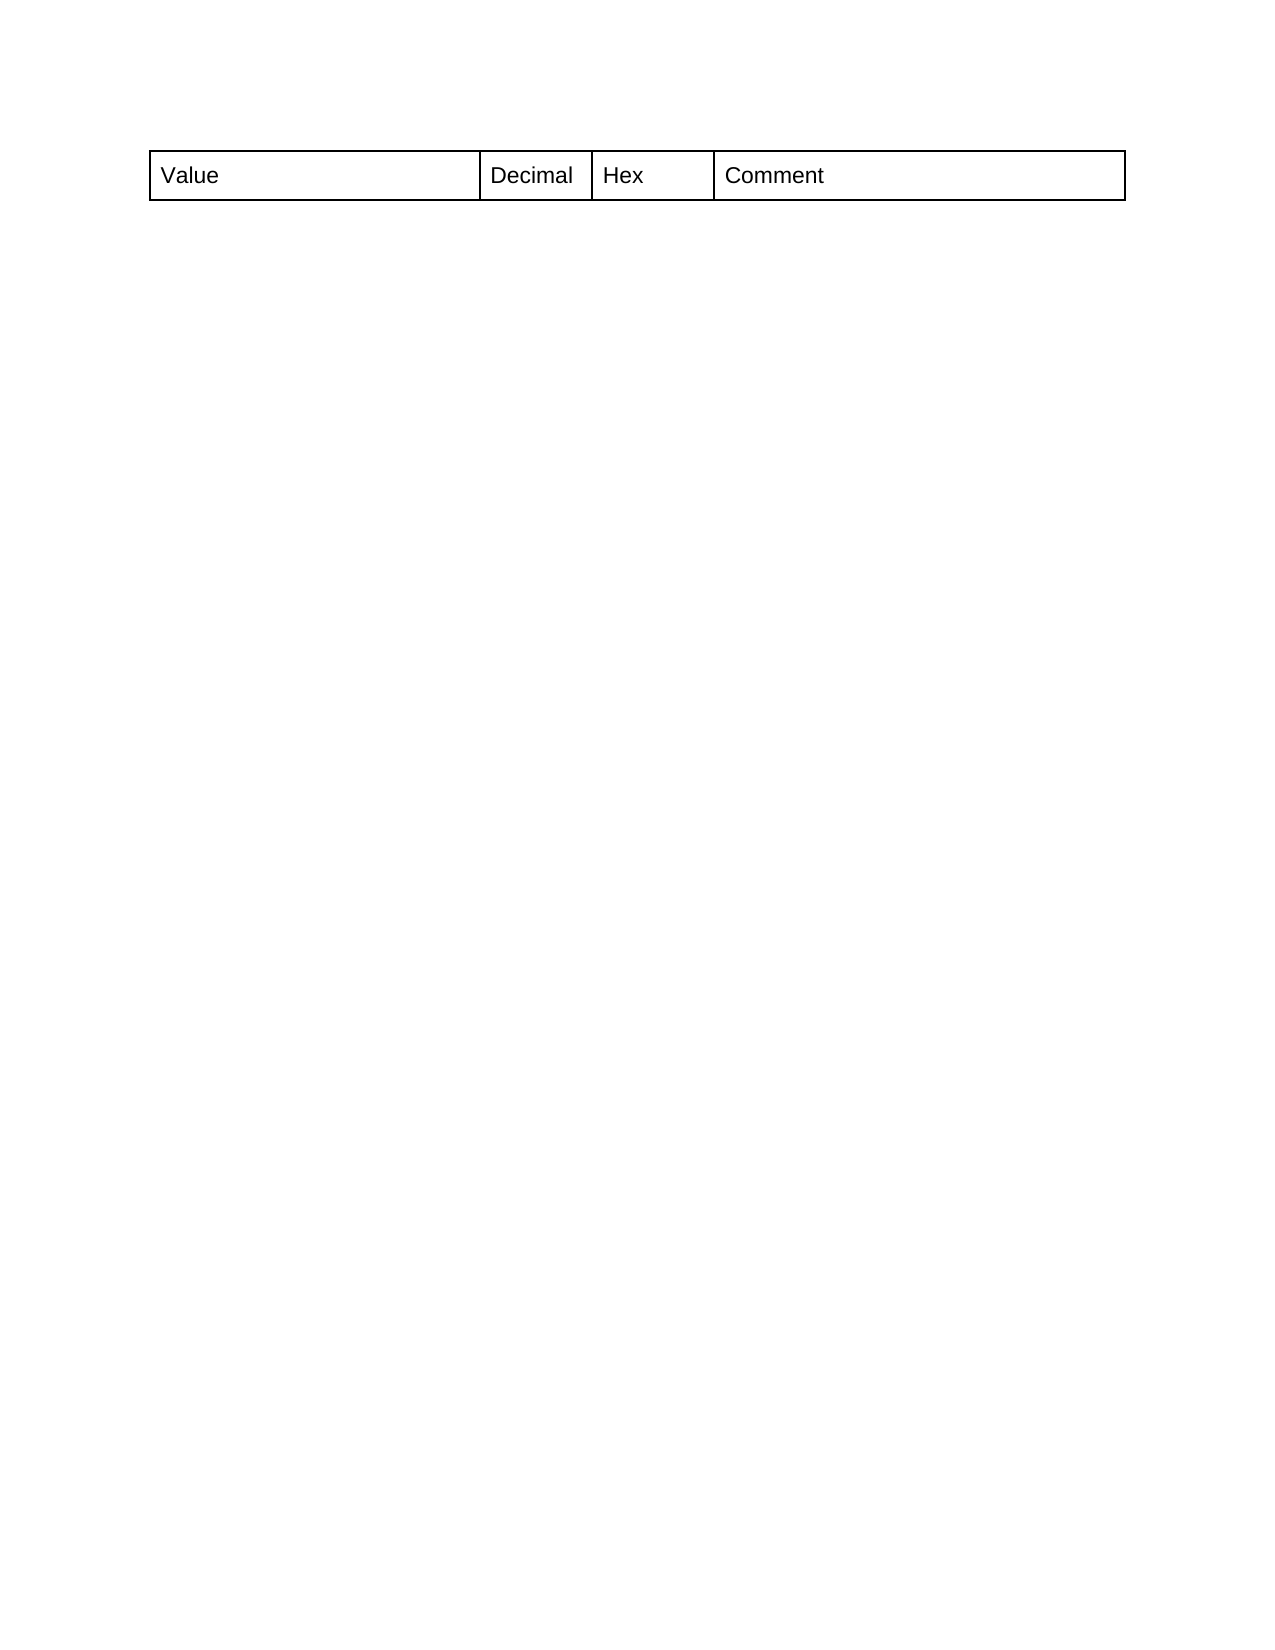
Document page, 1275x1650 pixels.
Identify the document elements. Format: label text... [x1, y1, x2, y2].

table_header Comment [715, 152, 1124, 199]
table_header Hex [593, 152, 713, 199]
table_header Value [151, 152, 479, 199]
table_header Decimal [481, 152, 591, 199]
